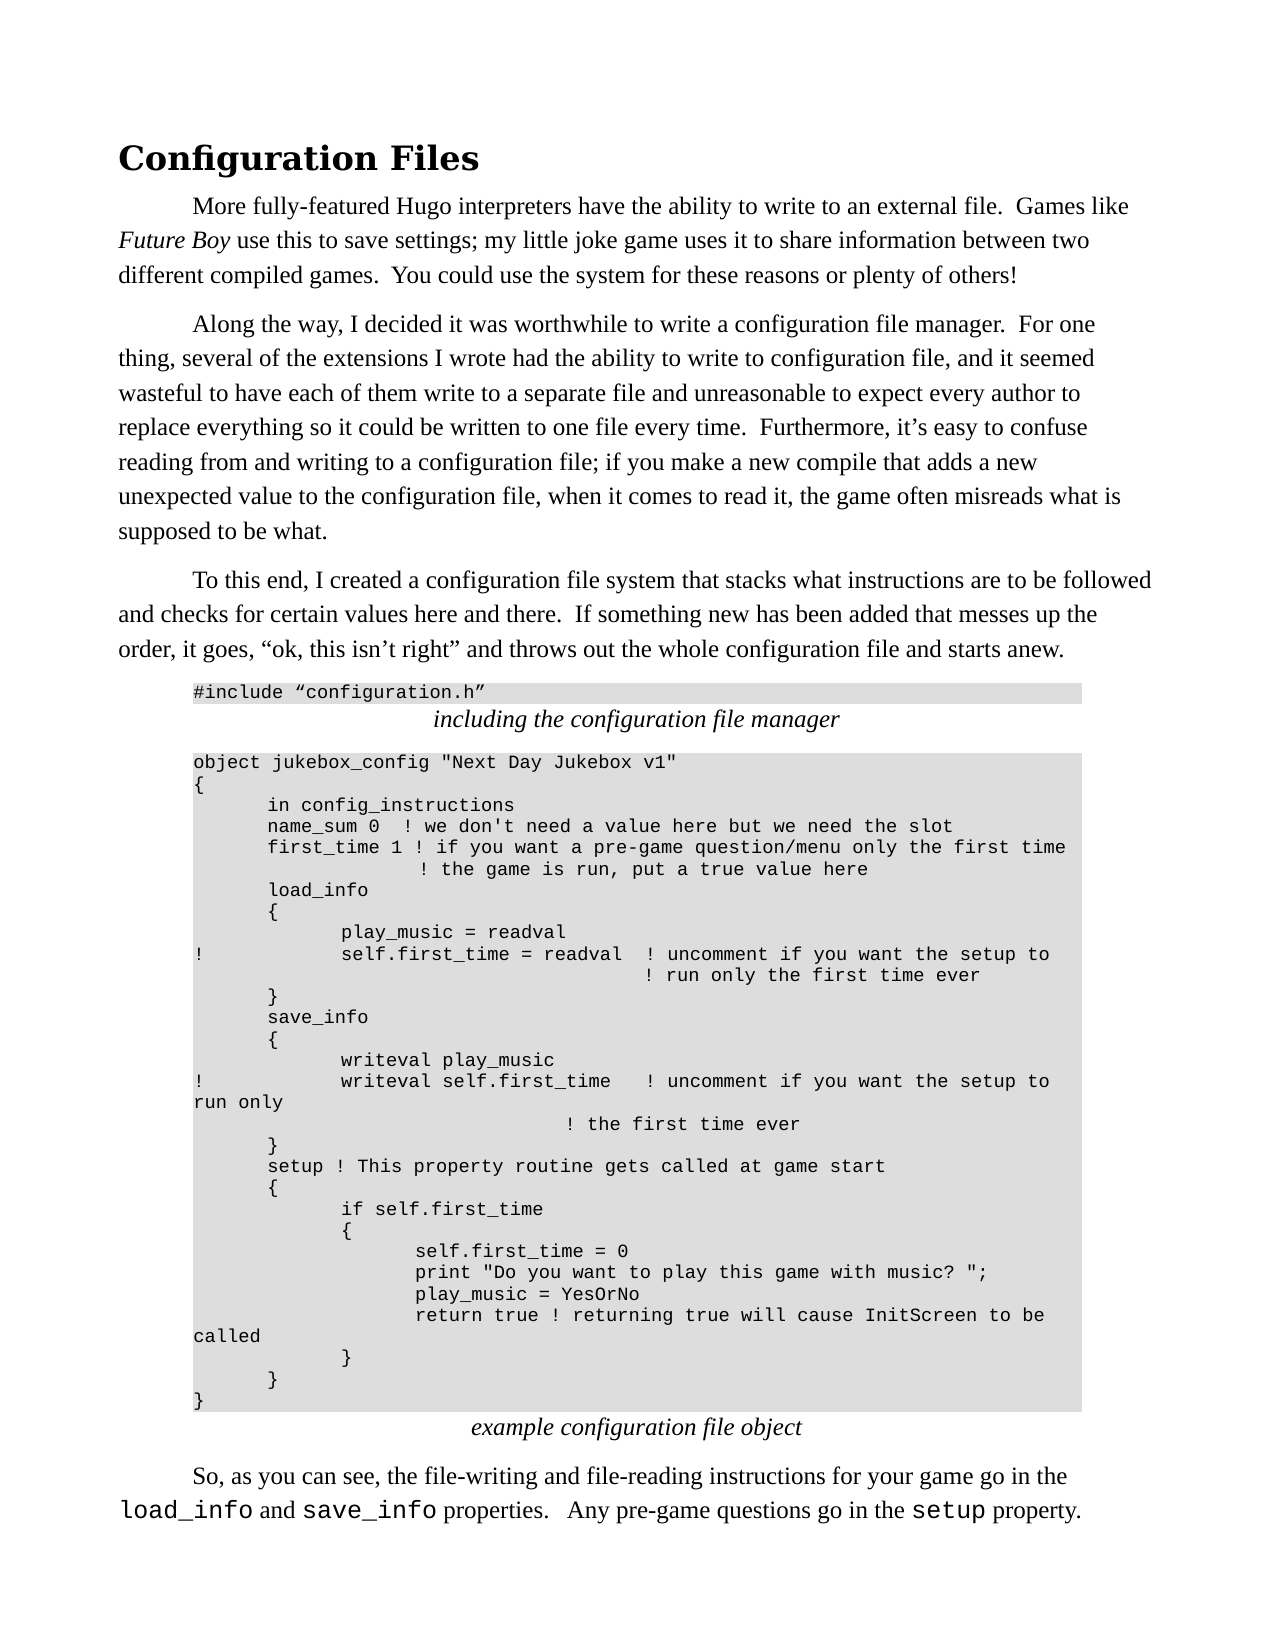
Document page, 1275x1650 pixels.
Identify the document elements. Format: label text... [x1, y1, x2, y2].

text self.first_time = 0 [193, 1242, 1082, 1263]
text { [193, 1029, 1082, 1051]
text including the configuration file manager [118, 704, 1157, 733]
text ! run only the first time ever [193, 966, 1082, 987]
text in config_instructions [193, 796, 1082, 817]
text } [193, 1348, 1082, 1369]
text To this end, I created a configuration file system that stacks what instructions are to be followed and checks for certain values here and there. If something new has been added that messes up the order, it goes, “ok, this isn’t right” and throws out the whole configuration file and starts anew. [118, 565, 1157, 662]
text ! the game is run, put a true value here [193, 859, 1082, 881]
text if self.first_time [193, 1199, 1082, 1221]
text print "Do you want to play this game with music? "; [193, 1263, 1082, 1284]
text play_music = YesOrNo [193, 1284, 1082, 1306]
text ! the first time ever [193, 1114, 1082, 1136]
text { [193, 902, 1082, 923]
text return true ! returning true will cause InitScreen to be called [193, 1306, 1082, 1348]
text Along the way, I decided it was worthwhile to write a configuration file manager. For one thing, several of the extensions I wrote had the ability to write to configuration file, and it seemed wasteful to have each of them write to a separate file and unreasonable to expect every author to replace everything so it could be written to one file every time. Furthermore, it’s easy to confuse reading from and writing to a configuration file; if you make a new compile that adds a new unexpected value to the configuration file, when it comes to read it, the game often misreads what is supposed to be what. [118, 309, 1157, 544]
text ! self.first_time = readval ! uncomment if you want the setup to [193, 944, 1082, 966]
text { [193, 1221, 1082, 1242]
text #include “configuration.h” [193, 683, 1082, 704]
text first_time 1 ! if you want a pre-game question/menu only the first time [193, 838, 1082, 859]
subtitle Configuration Files [118, 139, 1157, 178]
text ! writeval self.first_time ! uncomment if you want the setup to run only [193, 1072, 1082, 1114]
text setup ! This property routine gets called at game start [193, 1157, 1082, 1178]
text So, as you can see, the file-writing and file-reading instructions for your game go in the load_info and save_info properties. Any pre-game questions go in the setup property. [118, 1461, 1157, 1526]
text { [193, 774, 1082, 796]
text example configuration file object [118, 1412, 1157, 1441]
text { [193, 1178, 1082, 1199]
text } [193, 1369, 1082, 1391]
text load_info [193, 881, 1082, 902]
text More fully-featured Hugo interpreters have the ability to write to an external file. Games like Future Boy use this to save settings; my little joke game uses it to share information between two different compiled games. You could use the system for these reasons or plenty of others! [118, 191, 1157, 288]
text object jukebox_config "Next Day Jukebox v1" [193, 753, 1082, 774]
text } [193, 1136, 1082, 1157]
text play_music = readval [193, 923, 1082, 944]
text } [193, 987, 1082, 1008]
text writeval play_music [193, 1051, 1082, 1072]
text } [193, 1391, 1082, 1412]
text name_sum 0 ! we don't need a value here but we need the slot [193, 817, 1082, 838]
text save_info [193, 1008, 1082, 1029]
